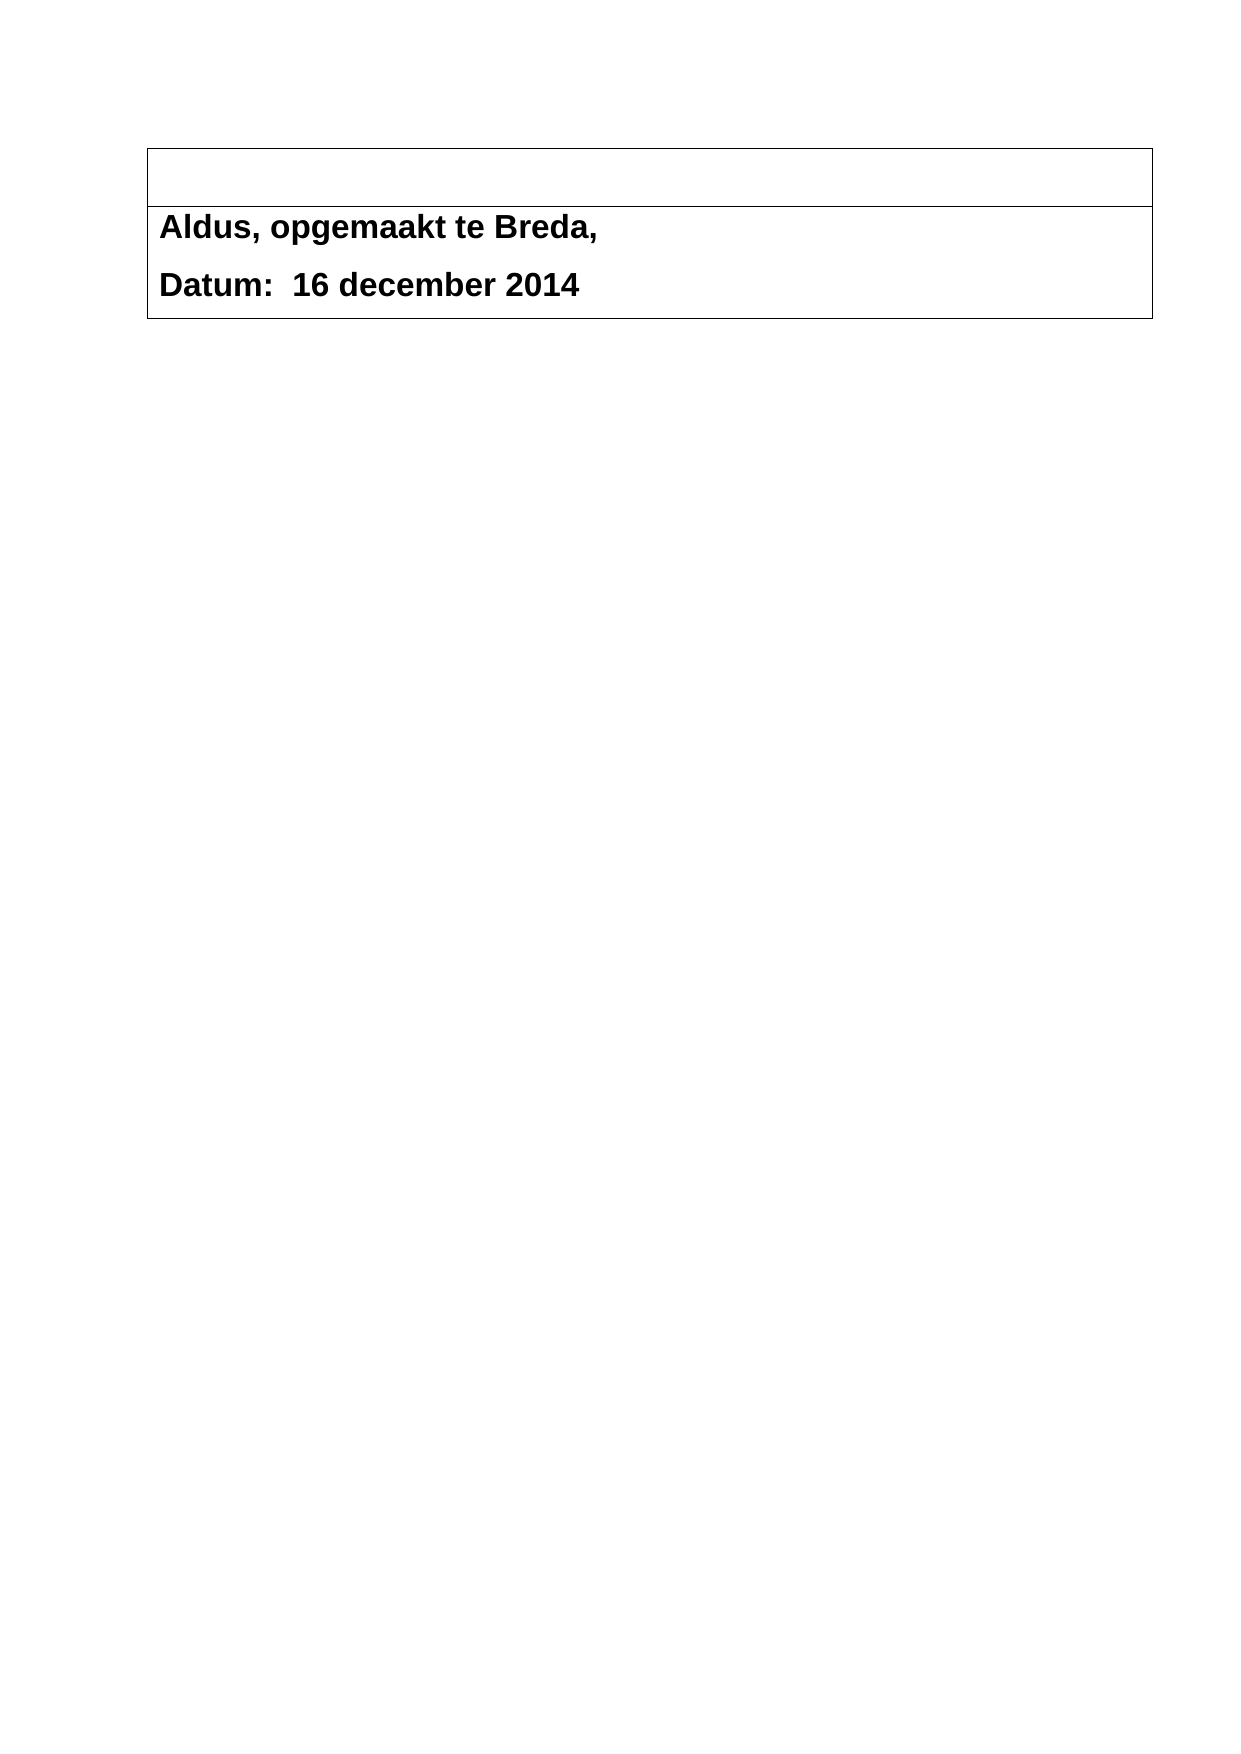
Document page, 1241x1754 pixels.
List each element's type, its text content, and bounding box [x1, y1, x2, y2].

table_cell [1153, 148, 1184, 206]
table_cell [1153, 206, 1184, 318]
table_cell Aldus, opgemaakt te Breda, Datum: 16 december 2014 [148, 207, 1152, 318]
table_cell [148, 149, 1152, 206]
